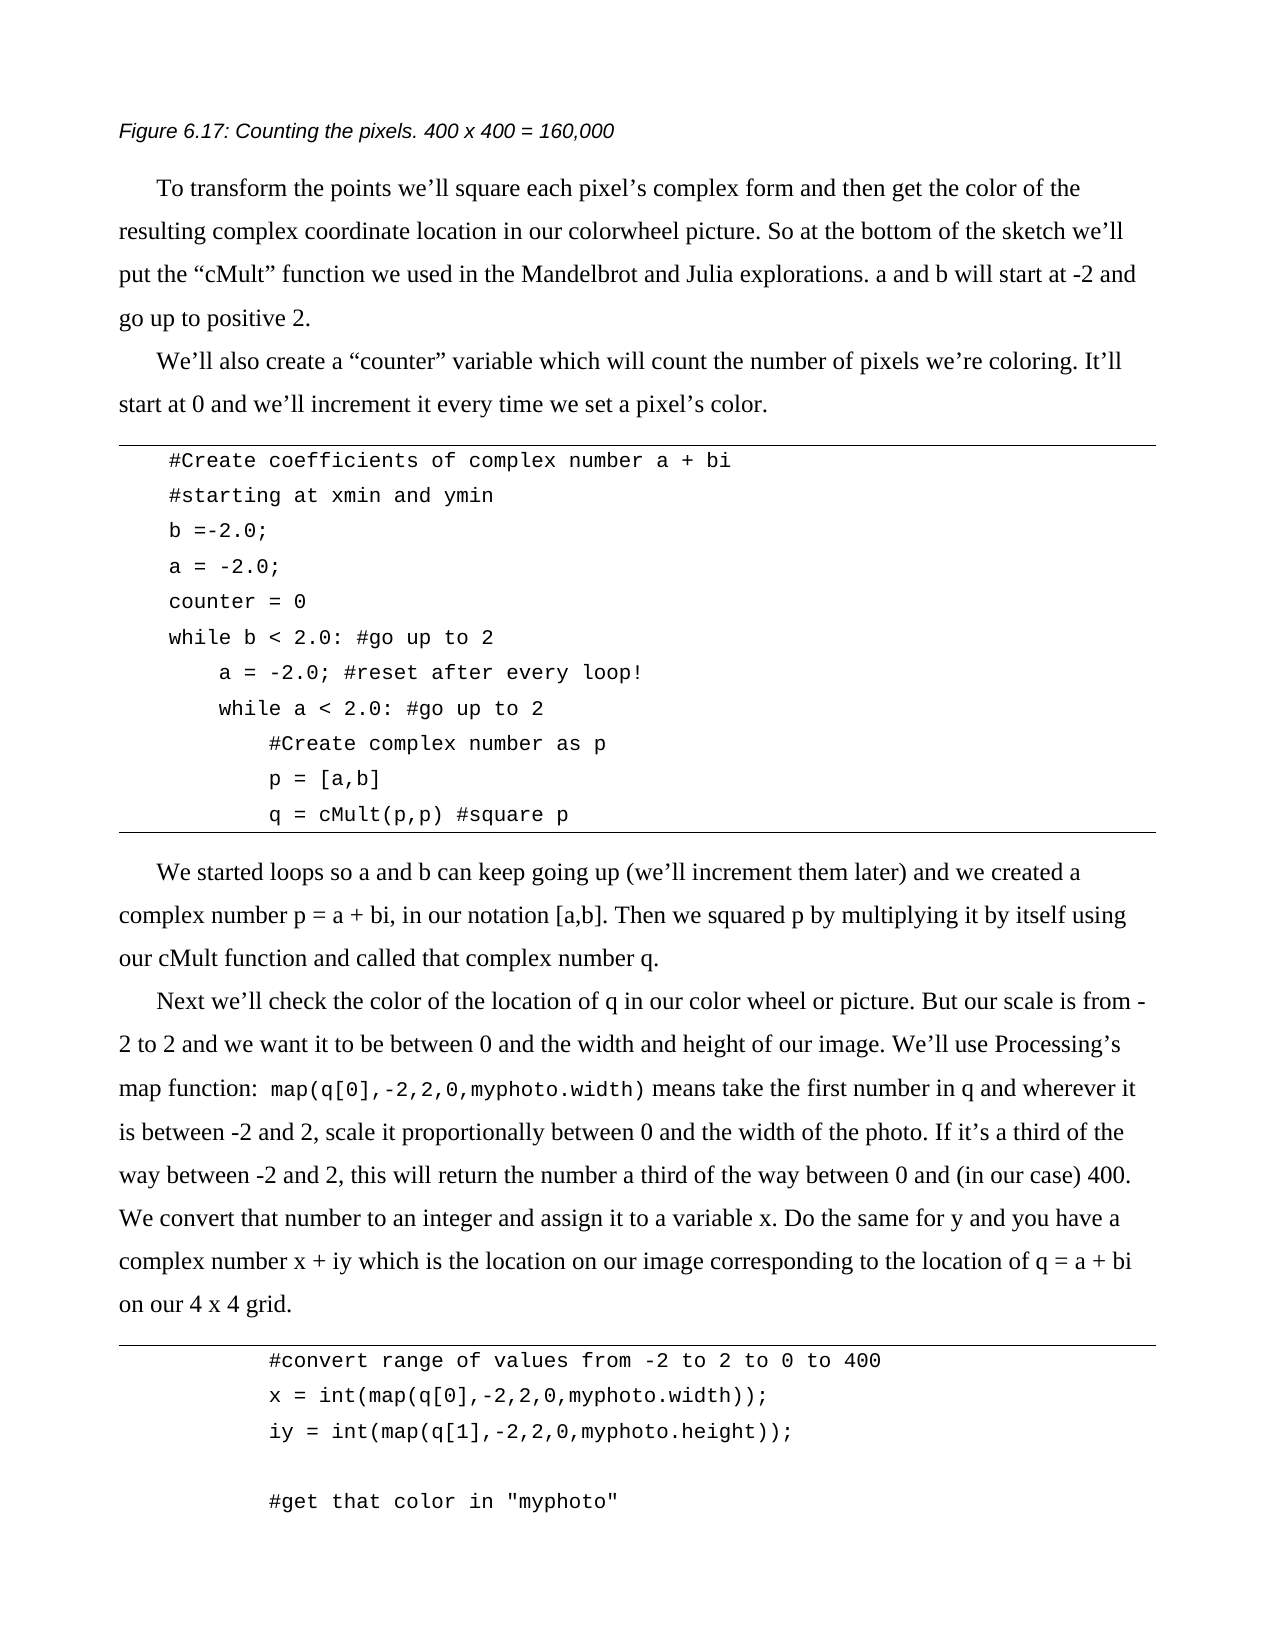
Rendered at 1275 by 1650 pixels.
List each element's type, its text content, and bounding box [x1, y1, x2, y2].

text To transform the points we’ll square each pixel’s complex form and then get the color of the resulting complex coordinate location in our colorwheel picture. So at the bottom of the sketch we’ll put the “cMult” function we used in the Mandelbrot and Julia explorations. a and b will start at -2 and go up to positive 2. [118, 173, 1156, 331]
text #starting at xmin and ymin [118, 485, 1156, 509]
text while a < 2.0: #go up to 2 [118, 698, 1156, 721]
text p = [a,b] [118, 768, 1156, 792]
text while b < 2.0: #go up to 2 [118, 627, 1156, 650]
text b =-2.0; [118, 521, 1156, 544]
text a = -2.0; [118, 556, 1156, 579]
text We started loops so a and b can keep going up (we’ll increment them later) and we created a complex number p = a + bi, in our notation [a,b]. Then we squared p by multiplying it by itself using our cMult function and called that complex number q. [118, 857, 1156, 972]
text Figure 6.17: Counting the pixels. 400 x 400 = 160,000 [118, 118, 1156, 142]
text Next we’ll check the color of the location of q in our color wheel or picture. But our scale is from -2 to 2 and we want it to be between 0 and the width and height of our image. We’ll use Processing’s map function: map(q[0],-2,2,0,myphoto.width) means take the first number in q and wherever it is between -2 and 2, scale it proportionally between 0 and the width of the photo. If it’s a third of the way between -2 and 2, this will return the number a third of the way between 0 and (in our case) 400. We convert that number to an integer and assign it to a variable x. Do the same for y and you have a complex number x + iy which is the location on our image corresponding to the location of q = a + bi on our 4 x 4 grid. [118, 986, 1156, 1318]
text iy = int(map(q[1],-2,2,0,myphoto.height)); [118, 1421, 1156, 1444]
text a = -2.0; #reset after every loop! [118, 662, 1156, 686]
text #convert range of values from -2 to 2 to 0 to 400 [118, 1346, 1156, 1373]
text #get that color in "myphoto" [118, 1492, 1156, 1515]
text counter = 0 [118, 591, 1156, 615]
text We’ll also create a “counter” variable which will count the number of pixels we’re coloring. It’ll start at 0 and we’ll increment it every time we set a pixel’s color. [118, 346, 1156, 418]
text #Create coefficients of complex number a + bi [118, 446, 1156, 473]
text #Create complex number as p [118, 733, 1156, 757]
text q = cMult(p,p) #square p [118, 804, 1156, 833]
text x = int(map(q[0],-2,2,0,myphoto.width)); [118, 1385, 1156, 1409]
